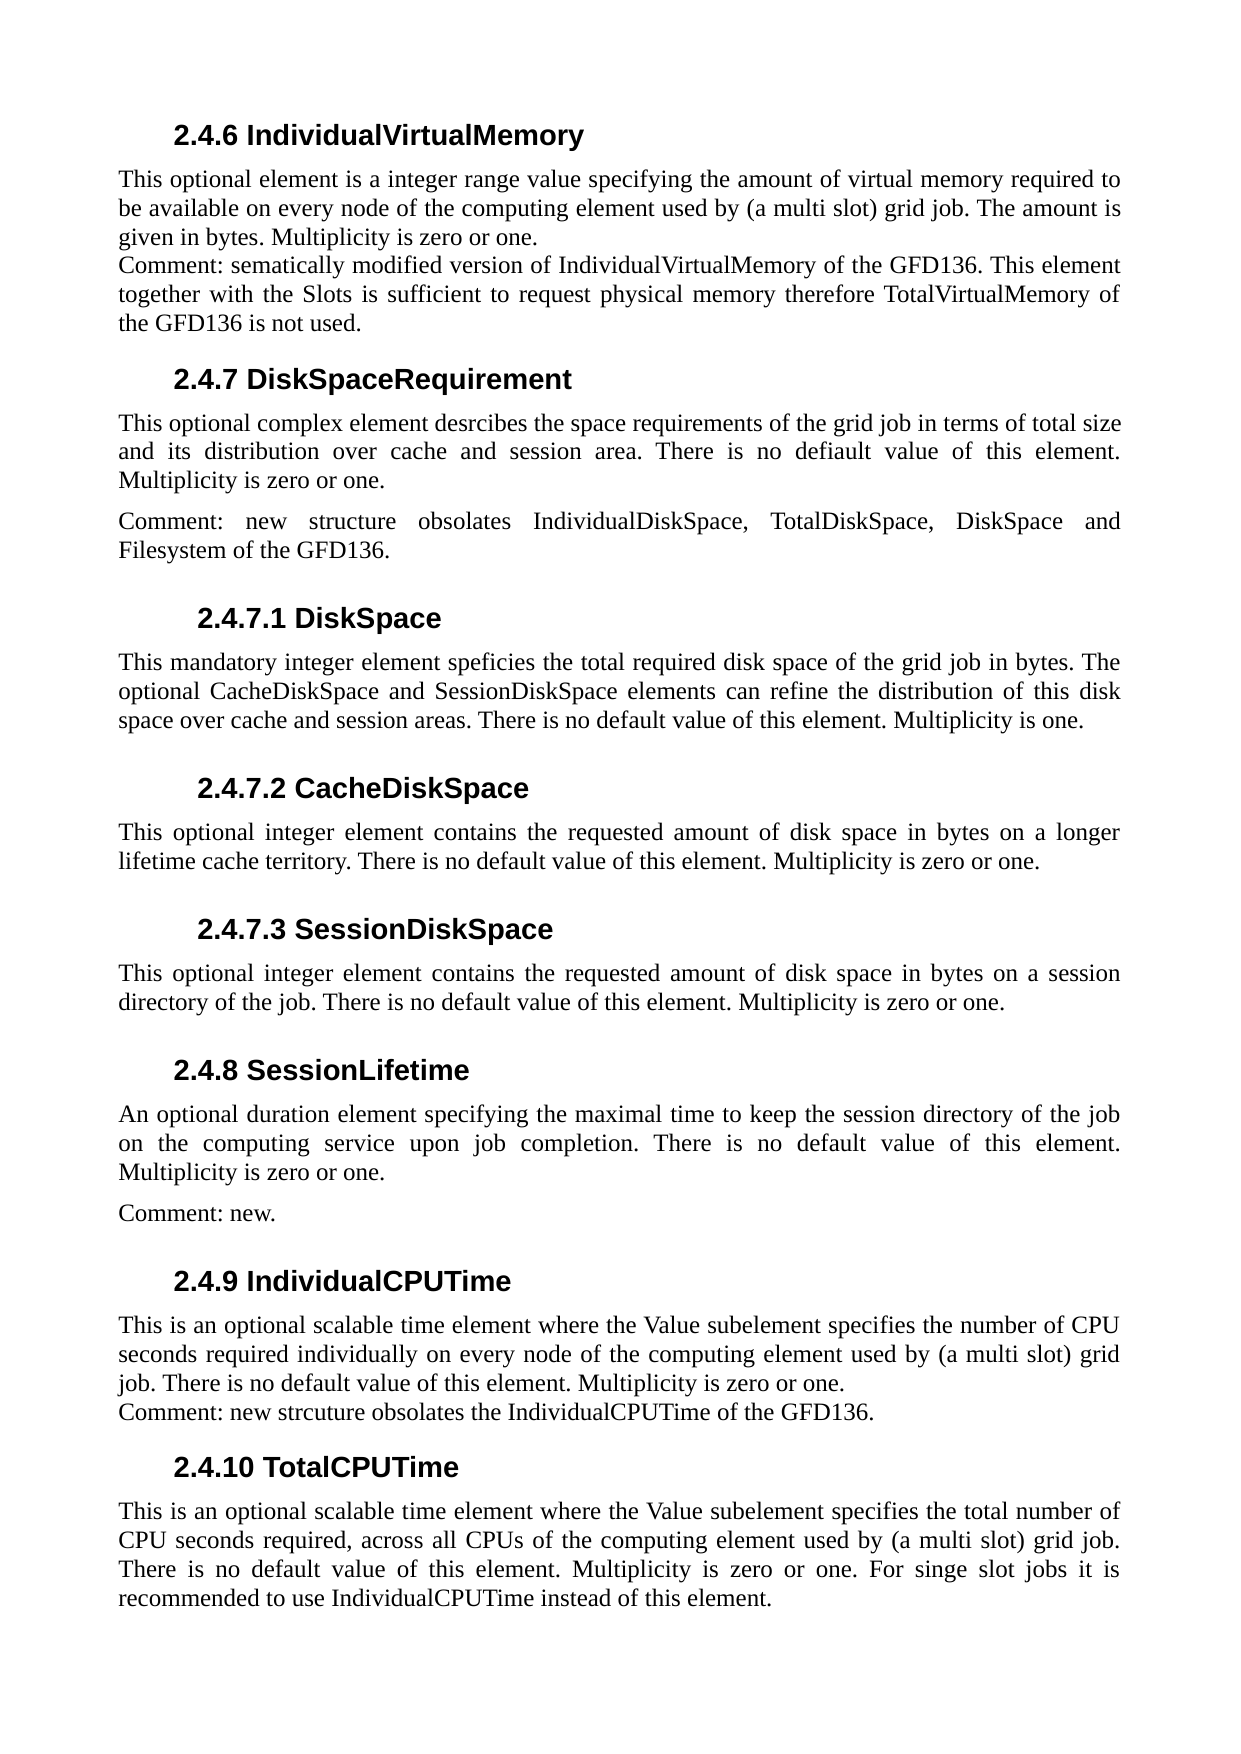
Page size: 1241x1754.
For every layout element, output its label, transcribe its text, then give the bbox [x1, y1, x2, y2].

subtitle SessionDiskSpace [189, 912, 1122, 946]
text Comment: new strcuture obsolates the IndividualCPUTime of the GFD136. [118, 1397, 1122, 1425]
text This is an optional scalable time element where the Value subelement specifies the number of CPU seconds required individually on every node of the computing element used by (a multi slot) grid job. There is no default value of this element. Multiplicity is zero or one. [118, 1310, 1122, 1397]
subtitle SessionLifetime [165, 1053, 1122, 1087]
text Comment: sematically modified version of IndividualVirtualMemory of the GFD136. This element together with the Slots is sufficient to request physical memory therefore TotalVirtualMemory of the GFD136 is not used. [118, 250, 1122, 337]
text This mandatory integer element speficies the total required disk space of the grid job in bytes. The optional CacheDiskSpace and SessionDiskSpace elements can refine the distribution of this disk space over cache and session areas. There is no default value of this element. Multiplicity is one. [118, 647, 1122, 734]
text An optional duration element specifying the maximal time to keep the session directory of the job on the computing service upon job completion. There is no default value of this element. Multiplicity is zero or one. [118, 1099, 1122, 1186]
text This optional element is a integer range value specifying the amount of virtual memory required to be available on every node of the computing element used by (a multi slot) grid job. The amount is given in bytes. Multiplicity is zero or one. [118, 164, 1122, 250]
text This optional complex element desrcibes the space requirements of the grid job in terms of total size and its distribution over cache and session area. There is no defiault value of this element. Multiplicity is zero or one. [118, 408, 1122, 494]
text Comment: new. [118, 1198, 1122, 1227]
text This is an optional scalable time element where the Value subelement specifies the total number of CPU seconds required, across all CPUs of the computing element used by (a multi slot) grid job. There is no default value of this element. Multiplicity is zero or one. For singe slot jobs it is recommended to use IndividualCPUTime instead of this element. [118, 1496, 1122, 1611]
subtitle TotalCPUTime [165, 1450, 1122, 1484]
subtitle DiskSpaceRequirement [165, 362, 1122, 395]
subtitle IndividualVirtualMemory [165, 118, 1122, 152]
subtitle CacheDiskSpace [189, 771, 1122, 805]
text This optional integer element contains the requested amount of disk space in bytes on a session directory of the job. There is no default value of this element. Multiplicity is zero or one. [118, 958, 1122, 1016]
subtitle IndividualCPUTime [165, 1264, 1122, 1298]
subtitle DiskSpace [189, 601, 1122, 635]
text This optional integer element contains the requested amount of disk space in bytes on a longer lifetime cache territory. There is no default value of this element. Multiplicity is zero or one. [118, 817, 1122, 875]
text Comment: new structure obsolates IndividualDiskSpace, TotalDiskSpace, DiskSpace and Filesystem of the GFD136. [118, 506, 1122, 564]
